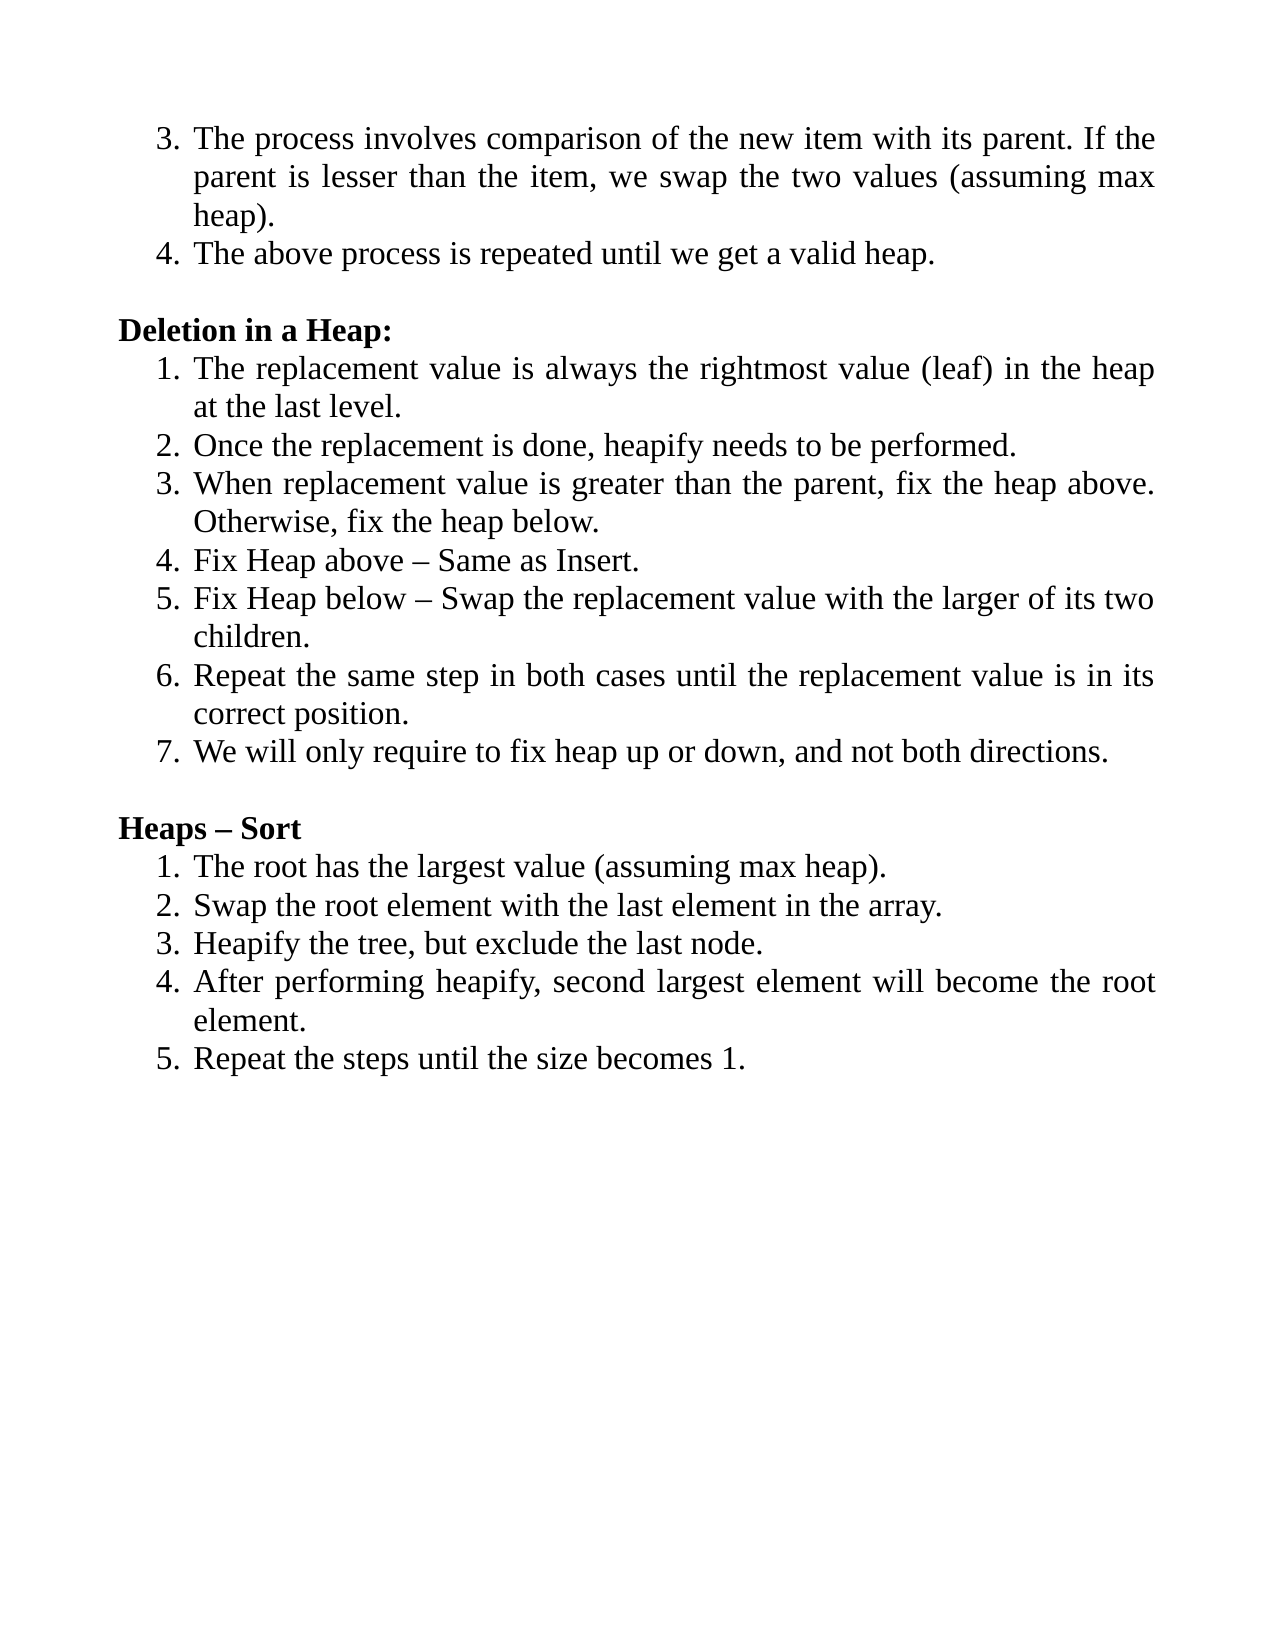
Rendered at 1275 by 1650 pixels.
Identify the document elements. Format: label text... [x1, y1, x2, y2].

list Once the replacement is done, heapify needs to be performed. [156, 425, 1157, 463]
list The process involves comparison of the new item with its parent. If the parent is lesser than the item, we swap the two values (assuming max heap). [156, 118, 1157, 233]
list Swap the root element with the last element in the array. [156, 885, 1157, 923]
list Fix Heap below – Swap the replacement value with the larger of its two children. [156, 578, 1157, 655]
list The replacement value is always the rightmost value (leaf) in the heap at the last level. [156, 348, 1157, 425]
list The root has the largest value (assuming max heap). [156, 846, 1157, 885]
list After performing heapify, second largest element will become the root element. [156, 961, 1157, 1038]
list We will only require to fix heap up or down, and not both directions. [156, 731, 1157, 770]
list The above process is repeated until we get a valid heap. [156, 233, 1157, 271]
list Heapify the tree, but exclude the last node. [156, 923, 1157, 961]
list When replacement value is greater than the parent, fix the heap above. Otherwise, fix the heap below. [156, 463, 1157, 540]
text Heaps – Sort [118, 808, 1157, 846]
list Fix Heap above – Same as Insert. [156, 540, 1157, 578]
text Deletion in a Heap: [118, 310, 1157, 348]
list Repeat the steps until the size becomes 1. [156, 1038, 1157, 1076]
list Repeat the same step in both cases until the replacement value is in its correct position. [156, 655, 1157, 731]
